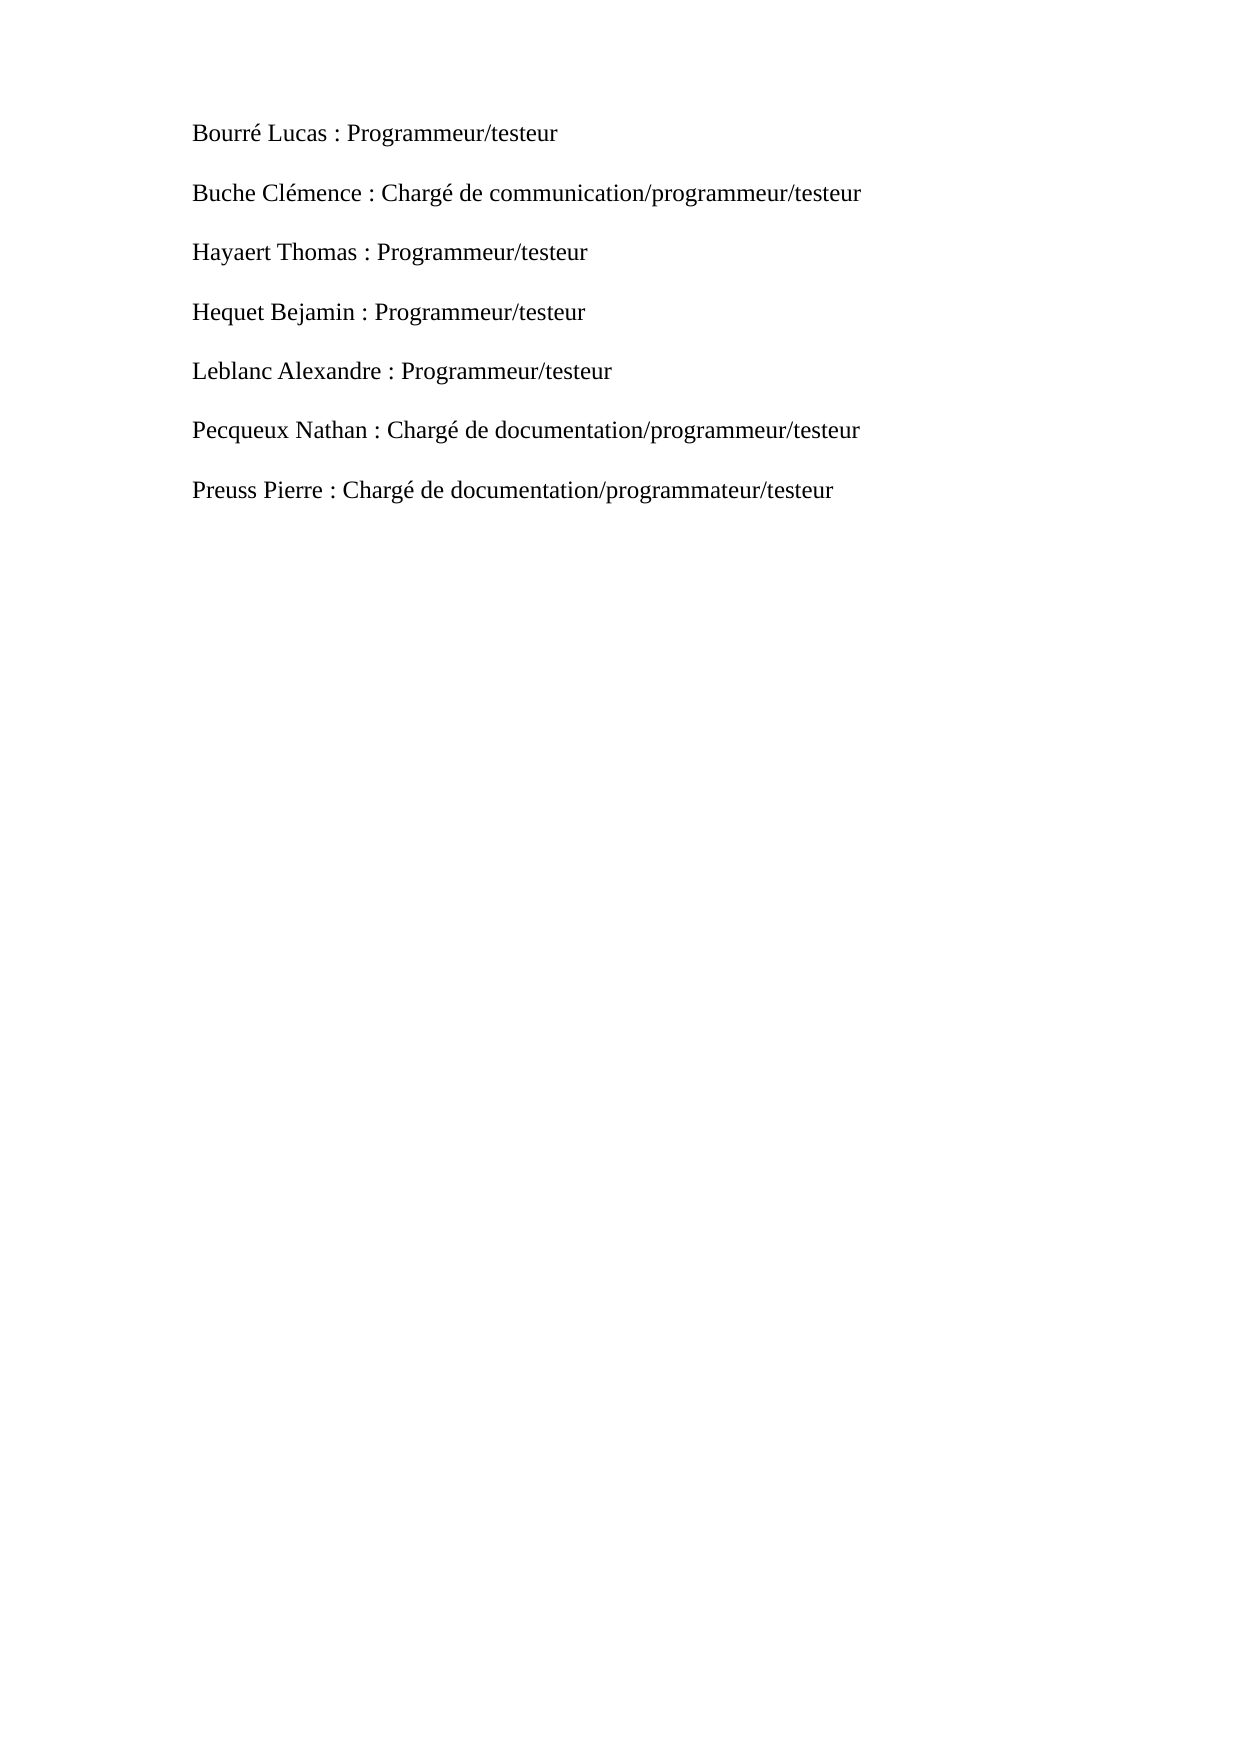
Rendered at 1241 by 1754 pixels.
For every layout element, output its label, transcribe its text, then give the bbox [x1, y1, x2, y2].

text Hequet Bejamin : Programmeur/testeur [192, 297, 1122, 325]
text Hayaert Thomas : Programmeur/testeur [192, 237, 1122, 266]
text Leblanc Alexandre : Programmeur/testeur [192, 356, 1122, 385]
text Buche Clémence : Chargé de communication/programmeur/testeur [192, 178, 1122, 206]
text Pecqueux Nathan : Chargé de documentation/programmeur/testeur [192, 416, 1122, 444]
text Preuss Pierre : Chargé de documentation/programmateur/testeur [192, 475, 1122, 504]
text Bourré Lucas : Programmeur/testeur [192, 118, 1122, 147]
